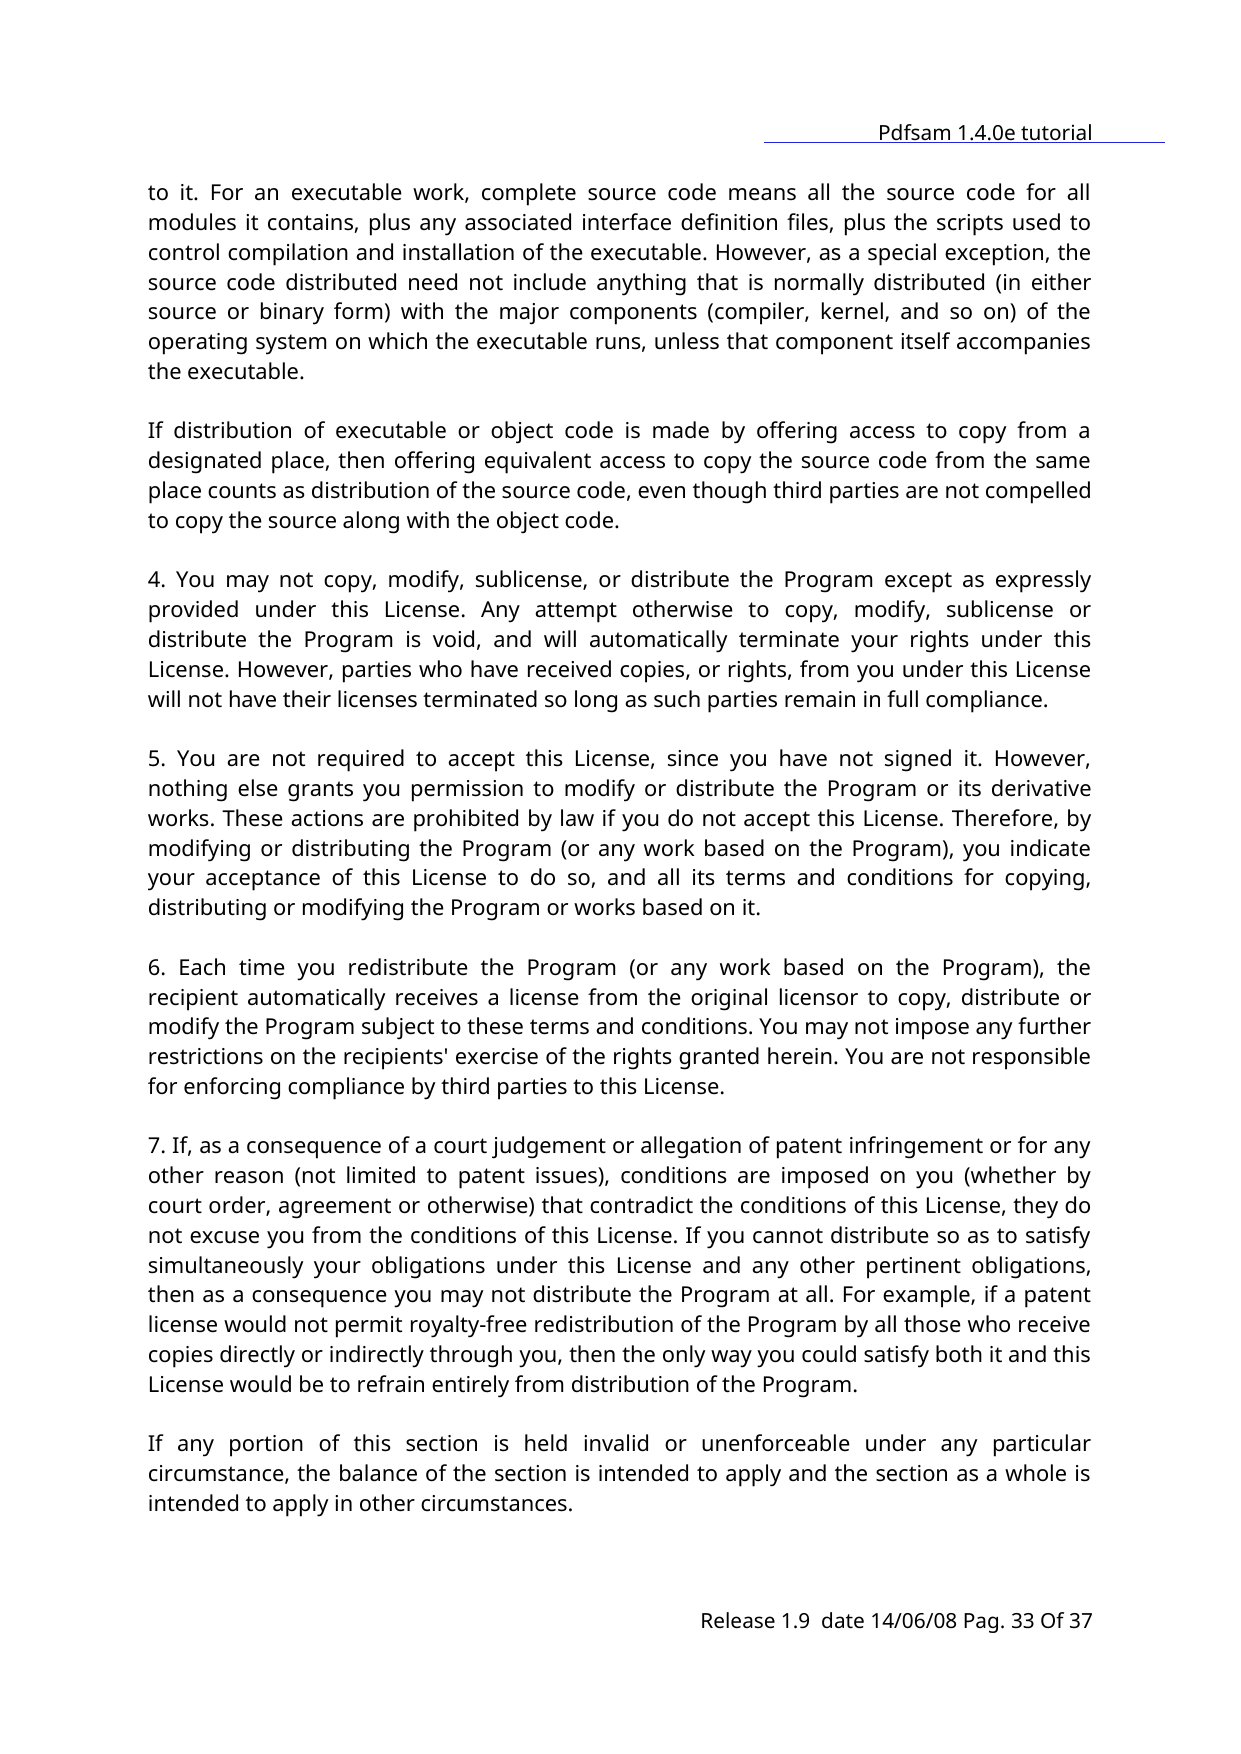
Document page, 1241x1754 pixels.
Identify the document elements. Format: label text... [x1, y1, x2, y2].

text 7. If, as a consequence of a court judgement or allegation of patent infringement or for any other reason (not limited to patent issues), conditions are imposed on you (whether by court order, agreement or otherwise) that contradict the conditions of this License, they do not excuse you from the conditions of this License. If you cannot distribute so as to satisfy simultaneously your obligations under this License and any other pertinent obligations, then as a consequence you may not distribute the Program at all. For example, if a patent license would not permit royalty-free redistribution of the Program by all those who receive copies directly or indirectly through you, then the only way you could satisfy both it and this License would be to refrain entirely from distribution of the Program. [148, 1130, 1093, 1398]
text If distribution of executable or object code is made by offering access to copy from a designated place, then offering equivalent access to copy the source code from the same place counts as distribution of the source code, even though third parties are not compelled to copy the source along with the object code. [148, 415, 1093, 534]
text If any portion of this section is held invalid or unenforceable under any particular circumstance, the balance of the section is intended to apply and the section as a whole is intended to apply in other circumstances. [148, 1428, 1093, 1518]
text 6. Each time you redistribute the Program (or any work based on the Program), the recipient automatically receives a license from the original licensor to copy, distribute or modify the Program subject to these terms and conditions. You may not impose any further restrictions on the recipients' exercise of the rights granted herein. You are not responsible for enforcing compliance by third parties to this License. [148, 952, 1093, 1101]
text to it. For an executable work, complete source code means all the source code for all modules it contains, plus any associated interface definition files, plus the scripts used to control compilation and installation of the executable. However, as a special exception, the source code distributed need not include anything that is normally distributed (in either source or binary form) with the major components (compiler, kernel, and so on) of the operating system on which the executable runs, unless that component itself accompanies the executable. [148, 177, 1093, 386]
text 4. You may not copy, modify, sublicense, or distribute the Program except as expressly provided under this License. Any attempt otherwise to copy, modify, sublicense or distribute the Program is void, and will automatically terminate your rights under this License. However, parties who have received copies, or rights, from you under this License will not have their licenses terminated so long as such parties remain in full compliance. [148, 564, 1093, 713]
text 5. You are not required to accept this License, since you have not signed it. However, nothing else grants you permission to modify or distribute the Program or its derivative works. These actions are prohibited by law if you do not accept this License. Therefore, by modifying or distributing the Program (or any work based on the Program), you indicate your acceptance of this License to do so, and all its terms and conditions for copying, distributing or modifying the Program or works based on it. [148, 743, 1093, 922]
